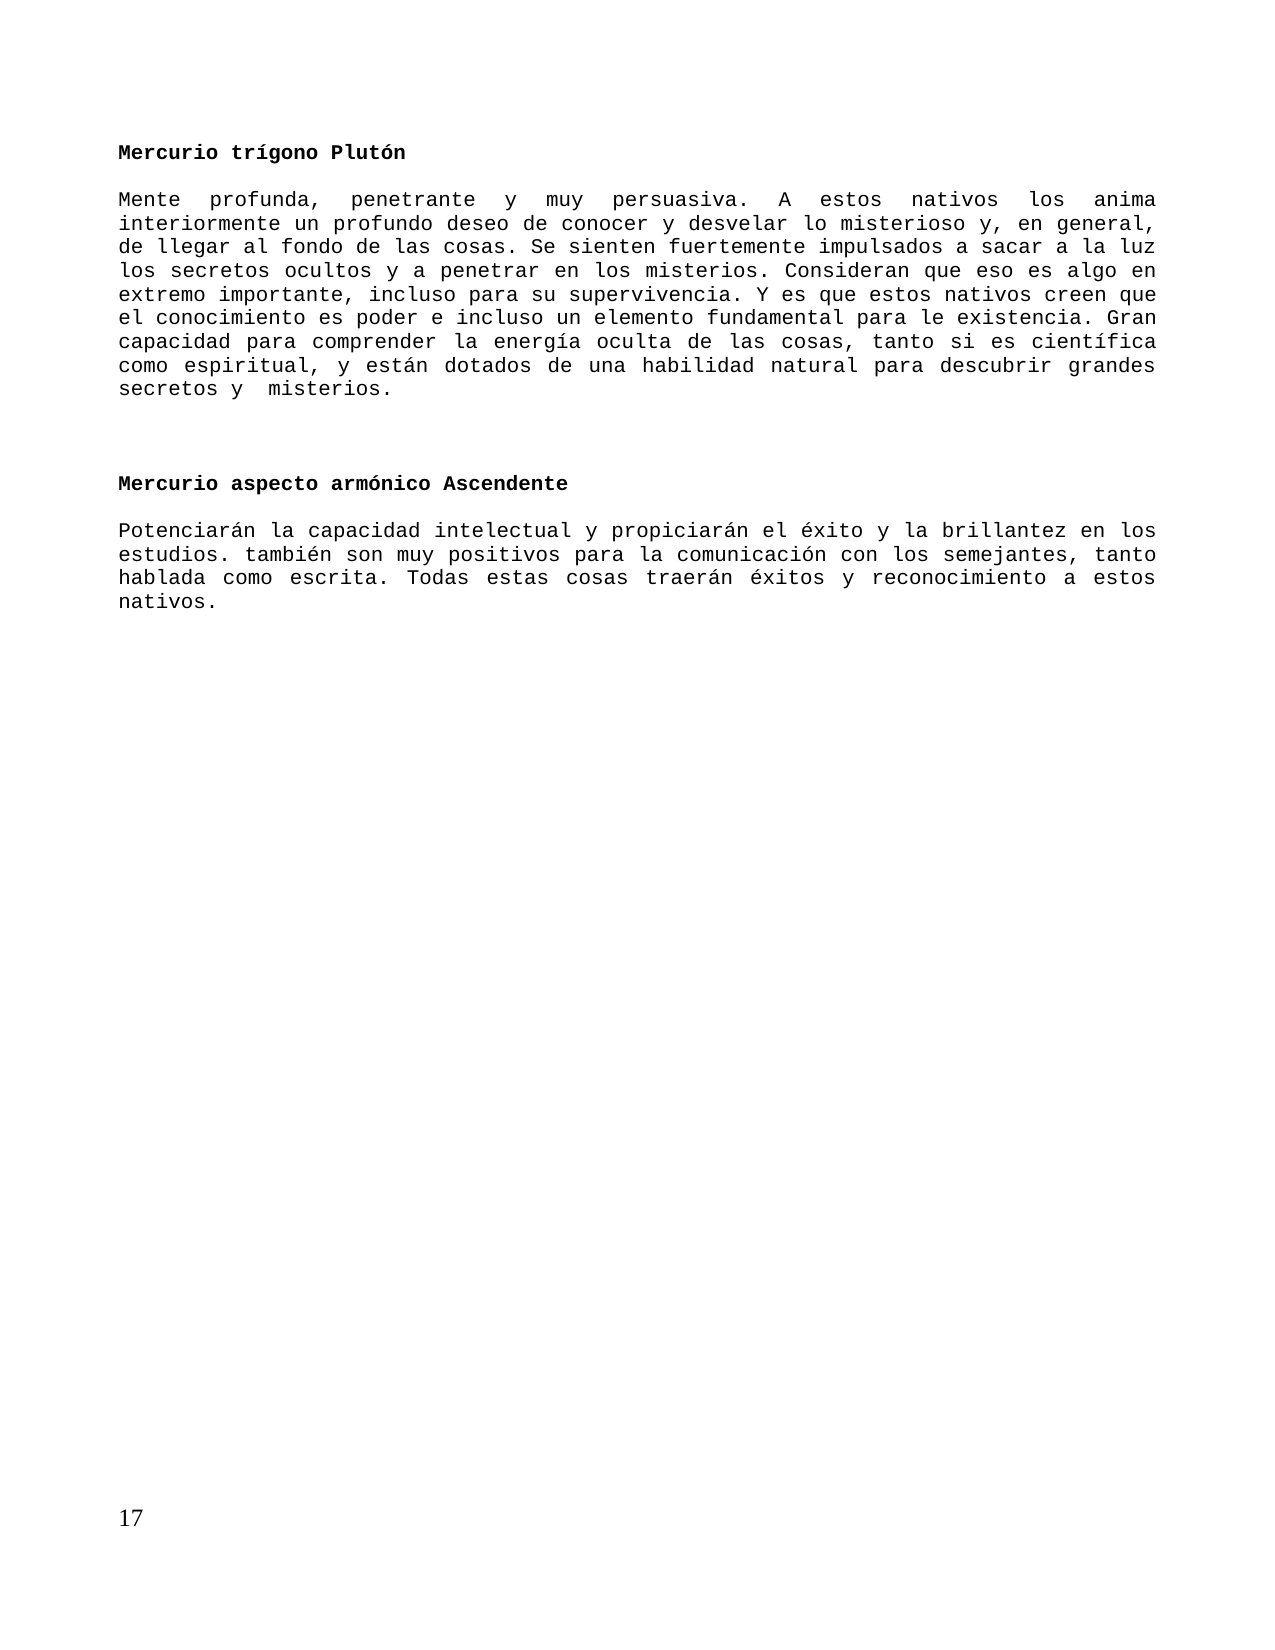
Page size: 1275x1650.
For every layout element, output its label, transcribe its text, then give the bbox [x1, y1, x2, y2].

text Mercurio aspecto armónico Ascendente [118, 473, 1157, 496]
text Mente profunda, penetrante y muy persuasiva. A estos nativos los anima interiormente un profundo deseo de conocer y desvelar lo misterioso y, en general, de llegar al fondo de las cosas. Se sienten fuertemente impulsados a sacar a la luz los secretos ocultos y a penetrar en los misterios. Consideran que eso es algo en extremo importante, incluso para su supervivencia. Y es que estos nativos creen que el conocimiento es poder e incluso un elemento fundamental para le existencia. Gran capacidad para comprender la energía oculta de las cosas, tanto si es científica como espiritual, y están dotados de una habilidad natural para descubrir grandes secretos y misterios. [118, 189, 1157, 402]
text Mercurio trígono Plutón [118, 142, 1157, 165]
text Potenciarán la capacidad intelectual y propiciarán el éxito y la brillantez en los estudios. también son muy positivos para la comunicación con los semejantes, tanto hablada como escrita. Todas estas cosas traerán éxitos y reconocimiento a estos nativos. [118, 520, 1157, 615]
